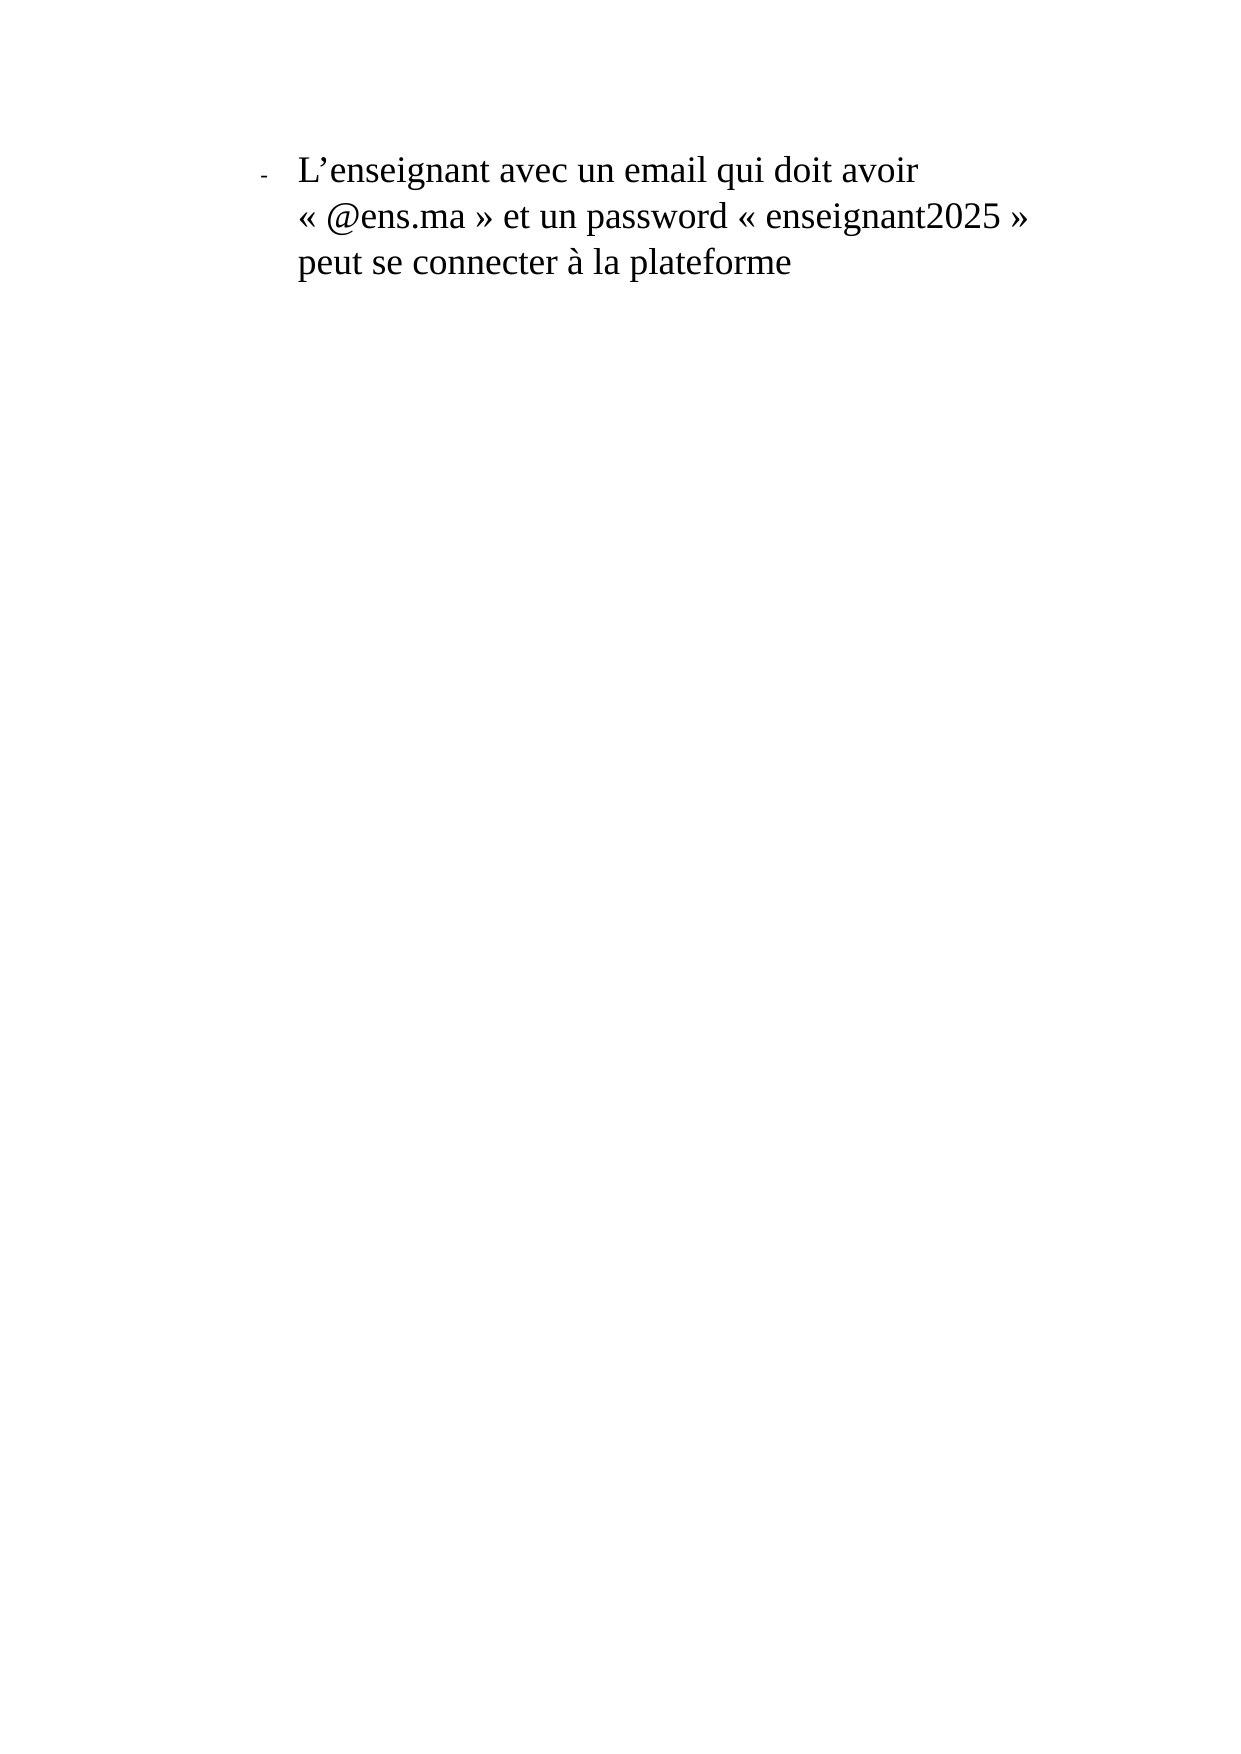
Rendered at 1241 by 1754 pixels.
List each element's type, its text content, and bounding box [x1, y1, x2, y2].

list L’enseignant avec un email qui doit avoir « @ens.ma » et un password « enseignant2025 » peut se connecter à la plateforme [260, 148, 1093, 283]
